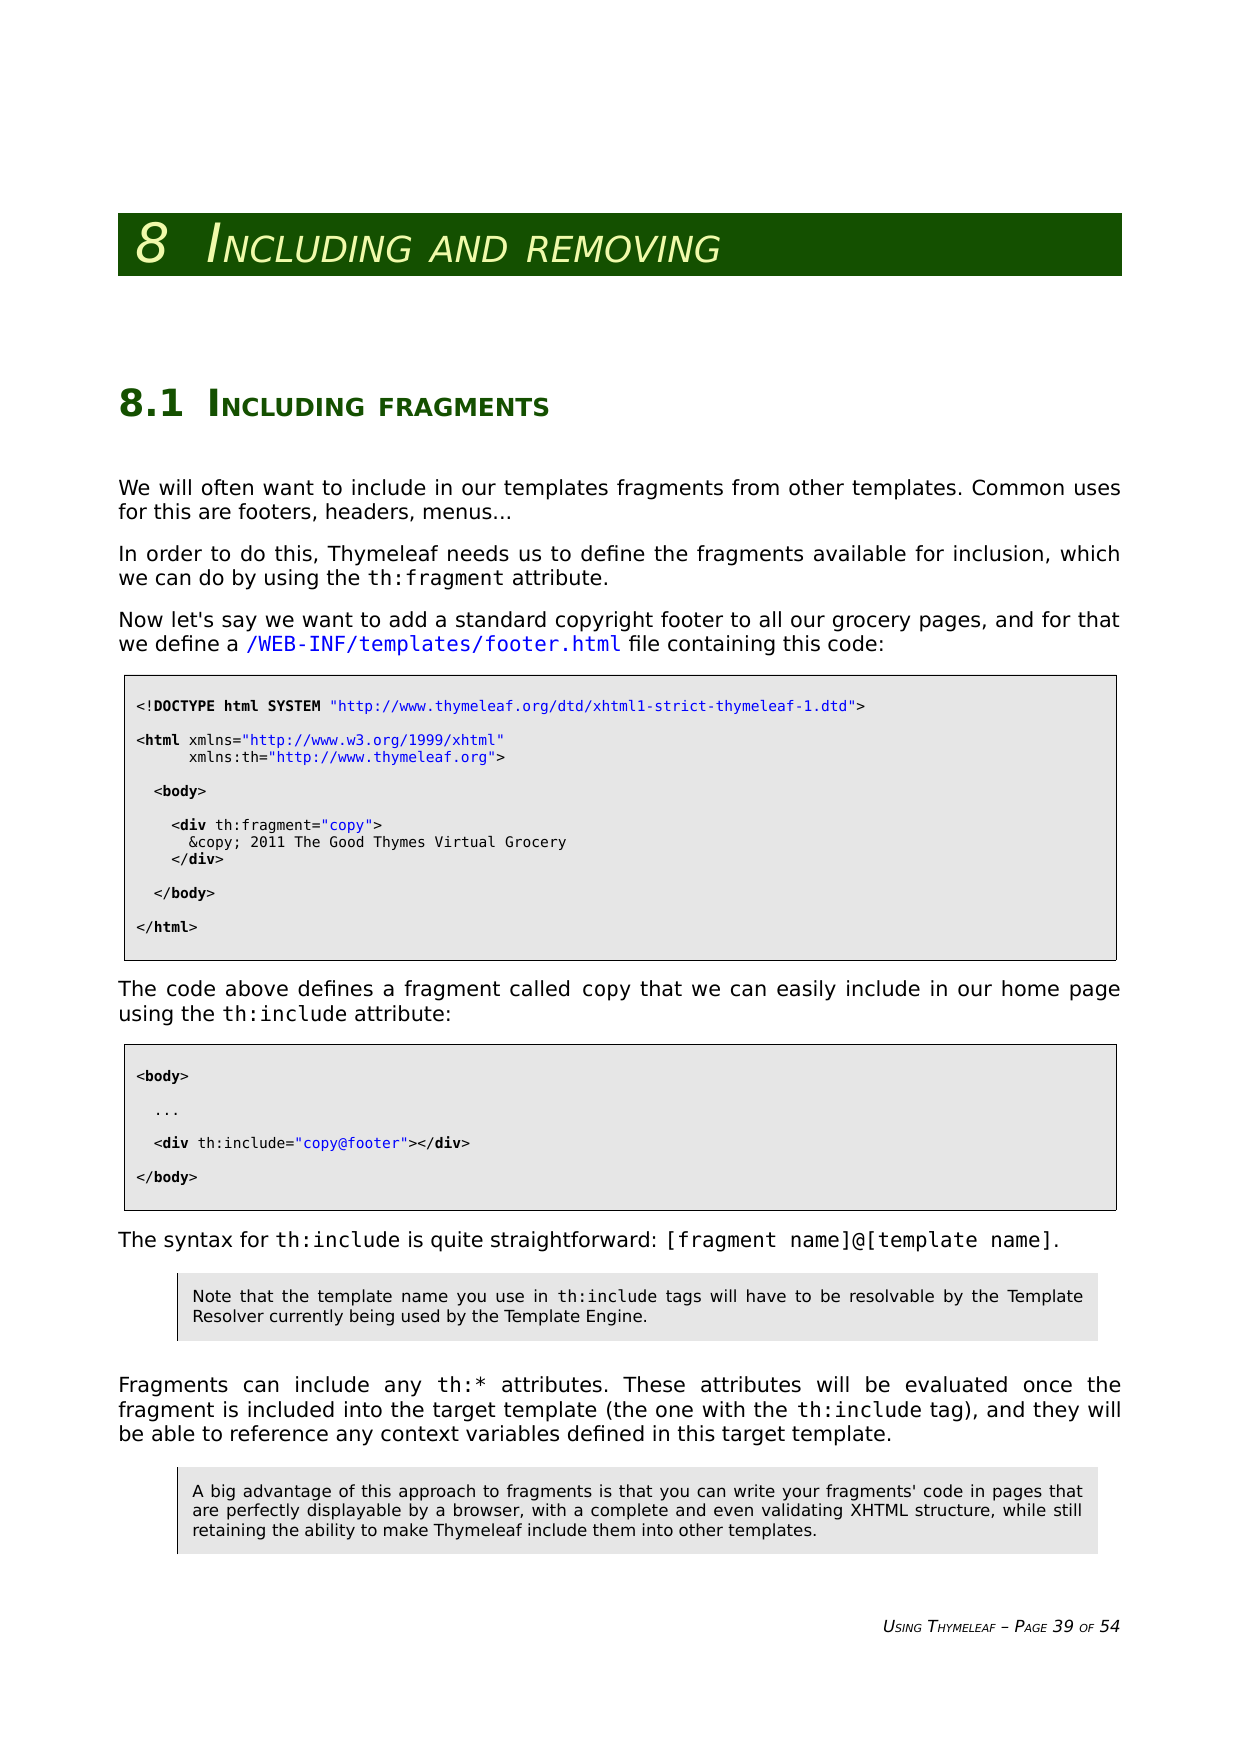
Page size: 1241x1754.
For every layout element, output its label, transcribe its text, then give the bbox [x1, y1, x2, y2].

text In order to do this, Thymeleaf needs us to define the fragments available for inclusion, which we can do by using the th:fragment attribute. [118, 542, 1122, 591]
subtitle Including fragments [118, 382, 1122, 426]
text The syntax for th:include is quite straightforward: [fragment name]@[template name]. [118, 1228, 1122, 1252]
text <body> ... <div th:include="copy@footer"></div> </body> [125, 1045, 1116, 1210]
text A big advantage of this approach to fragments is that you can write your fragments' code in pages that are perfectly displayable by a browser, with a complete and even validating XHTML structure, while still retaining the ability to make Thymeleaf include them into other templates. [178, 1467, 1098, 1554]
text Note that the template name you use in th:include tags will have to be resolvable by the Template Resolver currently being used by the Template Engine. [178, 1273, 1098, 1341]
text Fragments can include any th:* attributes. These attributes will be evaluated once the fragment is included into the target template (the one with the th:include tag), and they will be able to reference any context variables defined in this target template. [118, 1373, 1122, 1446]
subtitle Including and removing [118, 213, 1122, 276]
text Now let's say we want to add a standard copyright footer to all our grocery pages, and for that we define a /WEB-INF/templates/footer.html file containing this code: [118, 608, 1122, 657]
text <!DOCTYPE html SYSTEM "http://www.thymeleaf.org/dtd/xhtml1-strict-thymeleaf-1.dtd"> <html xmlns="http://www.w3.org/1999/xhtml" xmlns:th="http://www.thymeleaf.org"> <body> <div th:fragment="copy"> &copy; 2011 The Good Thymes Virtual Grocery </div> </body> </html> [125, 676, 1116, 960]
text The code above defines a fragment called copy that we can easily include in our home page using the th:include attribute: [118, 977, 1122, 1026]
text We will often want to include in our templates fragments from other templates. Common uses for this are footers, headers, menus... [118, 476, 1122, 524]
